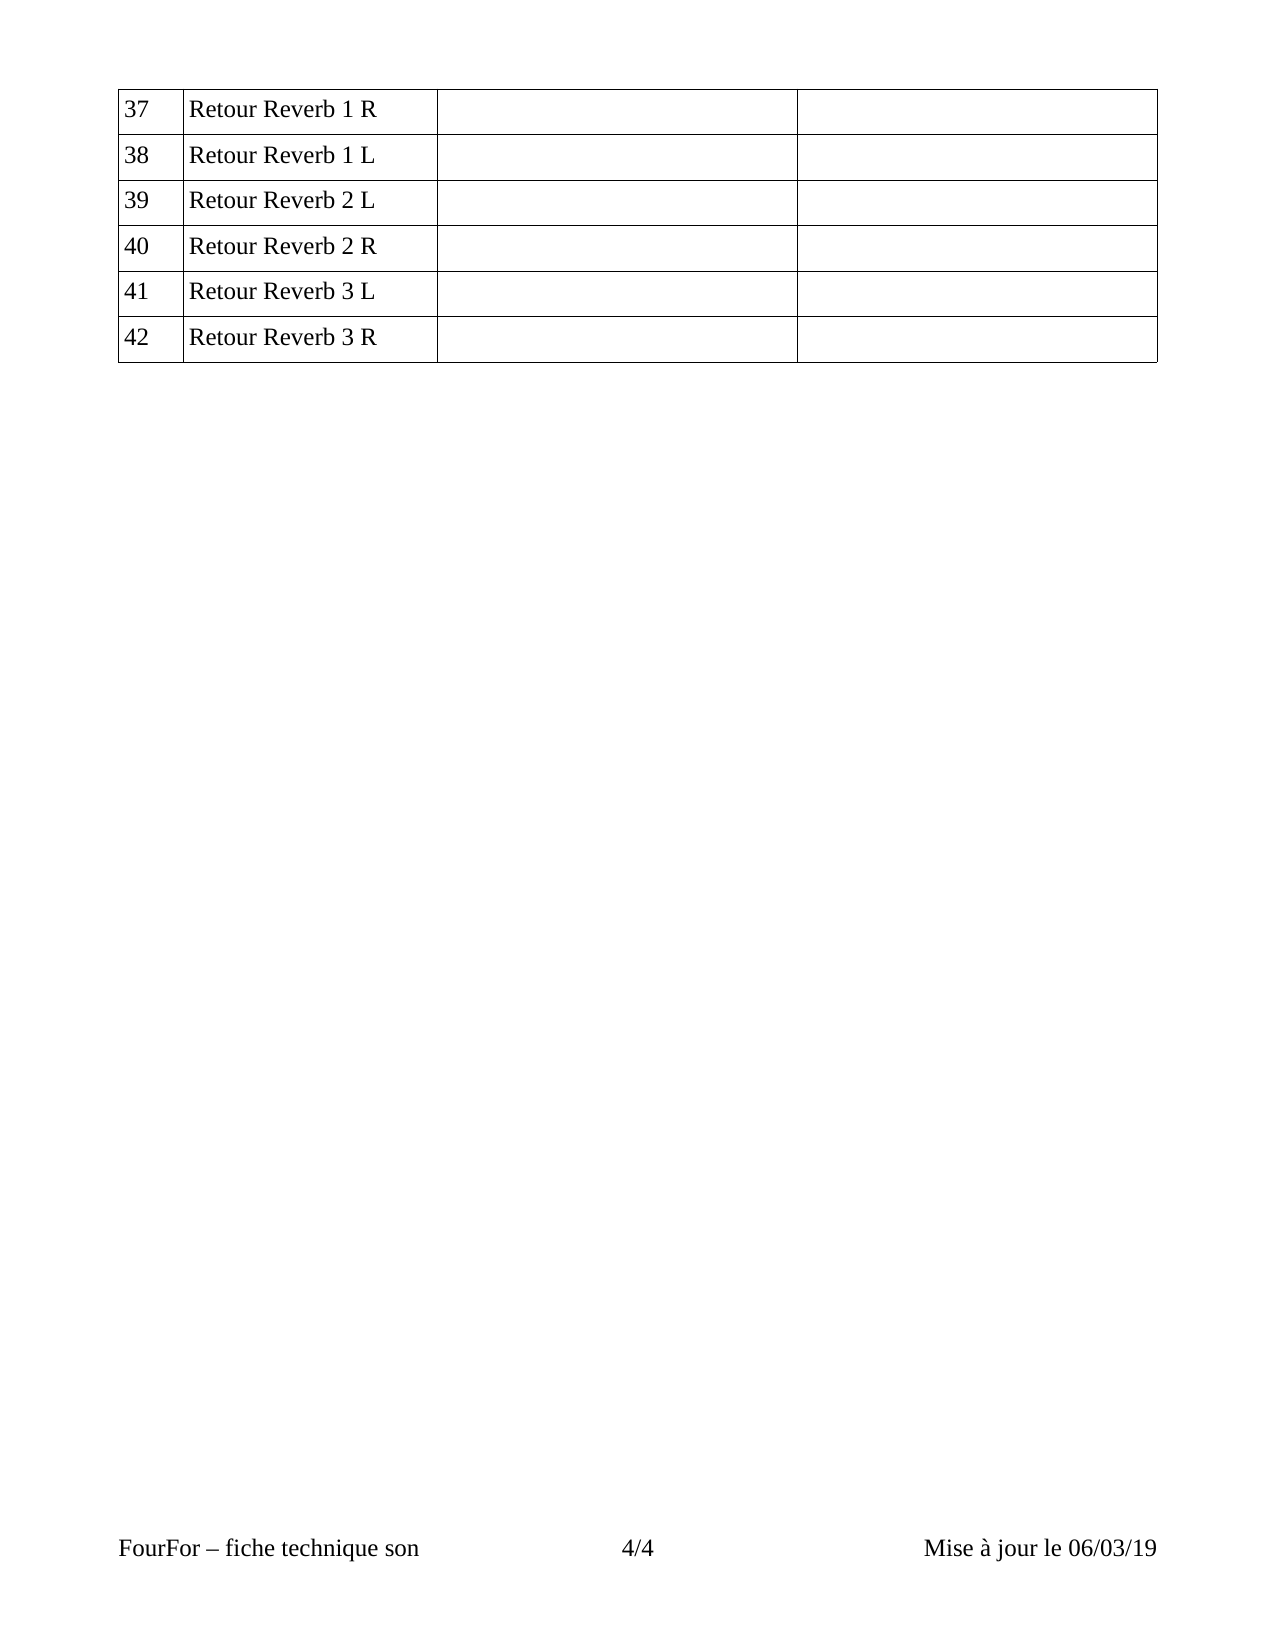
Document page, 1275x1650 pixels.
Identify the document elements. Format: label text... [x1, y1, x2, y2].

table_cell Retour Reverb 3 L [184, 272, 437, 316]
table_cell 40 [119, 226, 183, 271]
table_cell Retour Reverb 2 L [184, 181, 437, 225]
table_cell Retour Reverb 1 L [184, 135, 437, 179]
table_cell [438, 135, 797, 179]
table_cell 39 [119, 181, 183, 225]
table_cell [798, 317, 1157, 362]
table_cell Retour Reverb 3 R [184, 317, 437, 362]
table_cell Retour Reverb 1 R [184, 90, 437, 134]
table_cell [798, 272, 1157, 316]
table_cell [438, 90, 797, 134]
table_cell 38 [119, 135, 183, 179]
table_cell [438, 317, 797, 362]
table_cell Retour Reverb 2 R [184, 226, 437, 271]
table_cell [438, 272, 797, 316]
table_cell [438, 226, 797, 271]
table_cell [438, 181, 797, 225]
table_cell [798, 226, 1157, 271]
table_cell 42 [119, 317, 183, 362]
table_cell [798, 135, 1157, 179]
table_cell [798, 181, 1157, 225]
table_cell 37 [119, 90, 183, 134]
table_cell [798, 90, 1157, 134]
table_cell 41 [119, 272, 183, 316]
